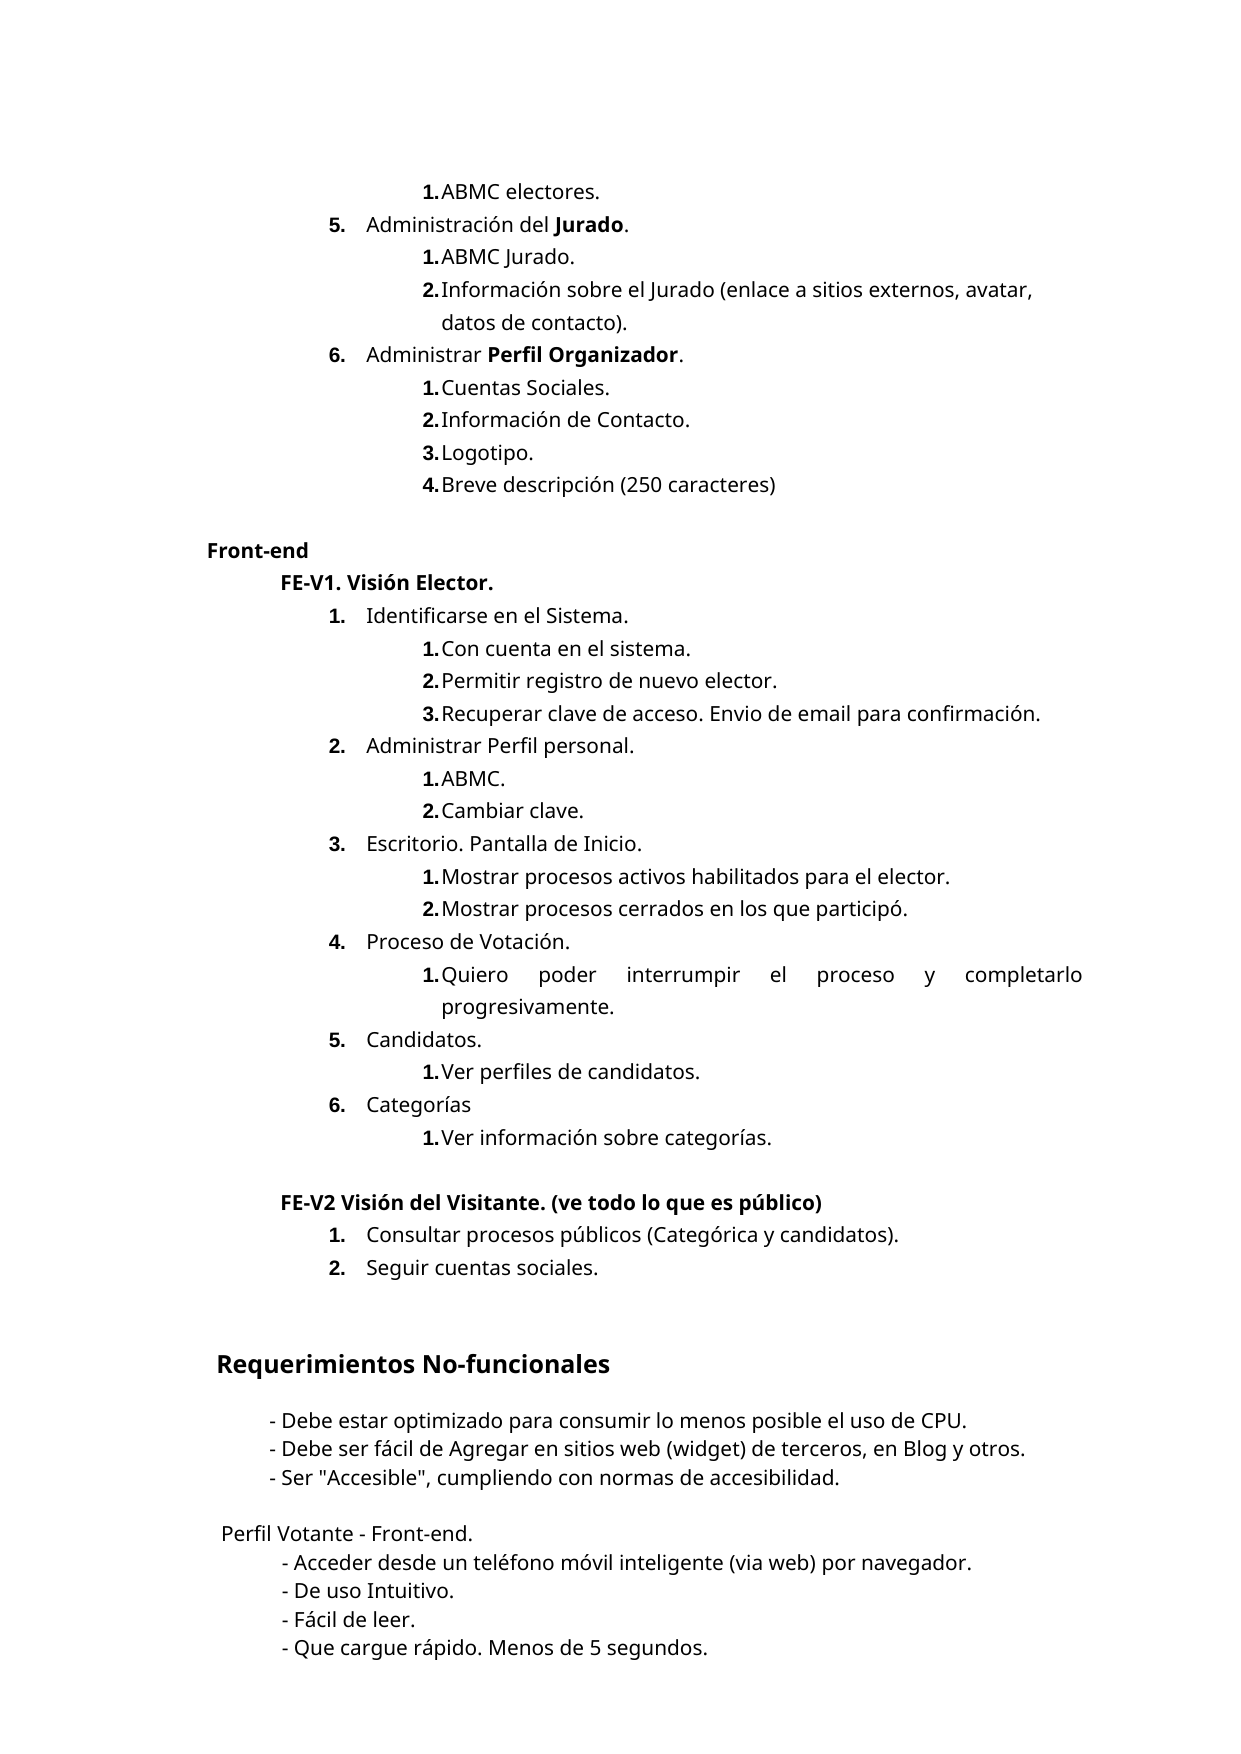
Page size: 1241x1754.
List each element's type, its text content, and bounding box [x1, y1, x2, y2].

list Cambiar clave. [422, 797, 1083, 825]
text Perfil Votante - Front-end. [221, 1519, 1083, 1548]
list Información de Contacto. [422, 405, 1083, 434]
text FE-V2 Visión del Visitante. (ve todo lo que es público) [280, 1188, 1093, 1216]
list Con cuenta en el sistema. [422, 634, 1083, 662]
list Escritorio. Pantalla de Inicio. [328, 829, 1083, 858]
text Requerimientos No-funcionales [216, 1347, 1083, 1381]
text - Acceder desde un teléfono móvil inteligente (via web) por navegador. [282, 1548, 1083, 1576]
text - Ser "Accesible", cumpliendo con normas de accesibilidad. [269, 1463, 1083, 1491]
list ABMC electores. [422, 177, 1083, 206]
list Cuentas Sociales. [422, 373, 1083, 401]
list Recuperar clave de acceso. Envio de email para confirmación. [422, 699, 1083, 727]
text - Debe estar optimizado para consumir lo menos posible el uso de CPU. [269, 1406, 1083, 1434]
list Administrar Perfil Organizador. [328, 340, 1083, 369]
list Seguir cuentas sociales. [328, 1253, 1083, 1282]
list Administración del Jurado. [328, 210, 1083, 238]
text - Fácil de leer. [282, 1605, 1083, 1633]
list Quiero poder interrumpir el proceso y completarlo progresivamente. [422, 960, 1083, 1021]
text - De uso Intuitivo. [282, 1576, 1083, 1605]
list Consultar procesos públicos (Categórica y candidatos). [328, 1221, 1083, 1249]
list Permitir registro de nuevo elector. [422, 666, 1083, 695]
list Candidatos. [328, 1025, 1083, 1053]
list Identificarse en el Sistema. [328, 601, 1083, 629]
list Categorías [328, 1090, 1083, 1118]
list Breve descripción (250 caracteres) [422, 471, 1083, 499]
list ABMC Jurado. [422, 242, 1083, 271]
text - Debe ser fácil de Agregar en sitios web (widget) de terceros, en Blog y otros. [269, 1434, 1083, 1463]
list Ver información sobre categorías. [422, 1123, 1083, 1151]
list ABMC. [422, 764, 1083, 792]
text FE-V1. Visión Elector. [280, 568, 1093, 597]
list Mostrar procesos activos habilitados para el elector. [422, 862, 1083, 890]
list Logotipo. [422, 438, 1083, 466]
list Proceso de Votación. [328, 927, 1083, 956]
list Ver perfiles de candidatos. [422, 1057, 1083, 1086]
list Administrar Perfil personal. [328, 731, 1083, 760]
list Mostrar procesos cerrados en los que participó. [422, 894, 1083, 923]
text - Que cargue rápido. Menos de 5 segundos. [282, 1633, 1083, 1662]
list Información sobre el Jurado (enlace a sitios externos, avatar, datos de contacto). [422, 275, 1083, 336]
text Front-end [207, 536, 1093, 564]
